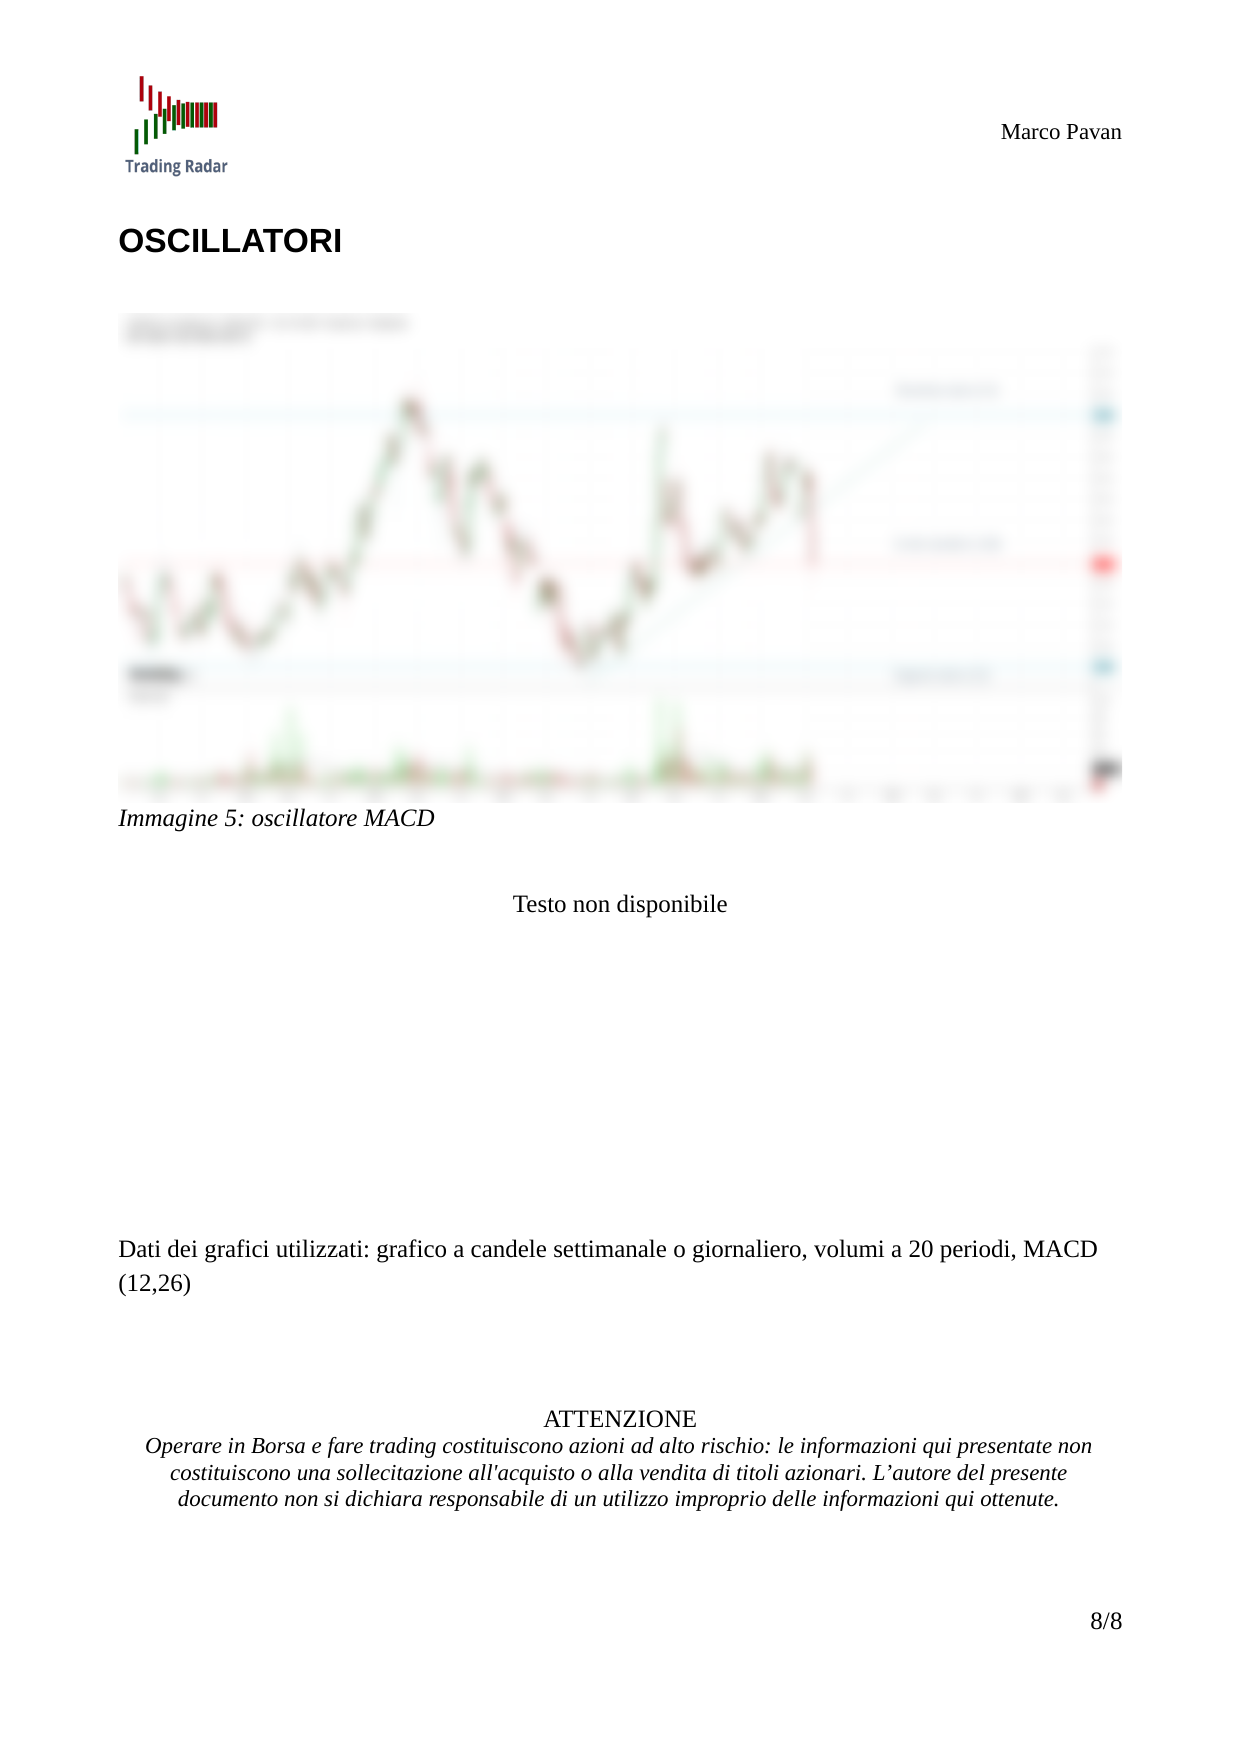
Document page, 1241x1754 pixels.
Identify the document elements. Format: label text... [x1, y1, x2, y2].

text ATTENZIONE [118, 1404, 1122, 1432]
picture [125, 75, 228, 178]
text Operare in Borsa e fare trading costituiscono azioni ad alto rischio: le informazioni qui presentate non costituiscono una sollecitazione all'acquisto o alla vendita di titoli azionari. L’autore del presente documento non si dichiara responsabile di un utilizzo improprio delle informazioni qui ottenute. [118, 1432, 1122, 1512]
subtitle OSCILLATORI [118, 221, 1122, 260]
text Immagine 5: oscillatore MACD [118, 803, 1122, 831]
text Dati dei grafici utilizzati: grafico a candele settimanale o giornaliero, volumi a 20 periodi, MACD (12,26) [118, 1234, 1122, 1297]
text Testo non disponibile [118, 889, 1122, 918]
picture [118, 313, 1123, 803]
